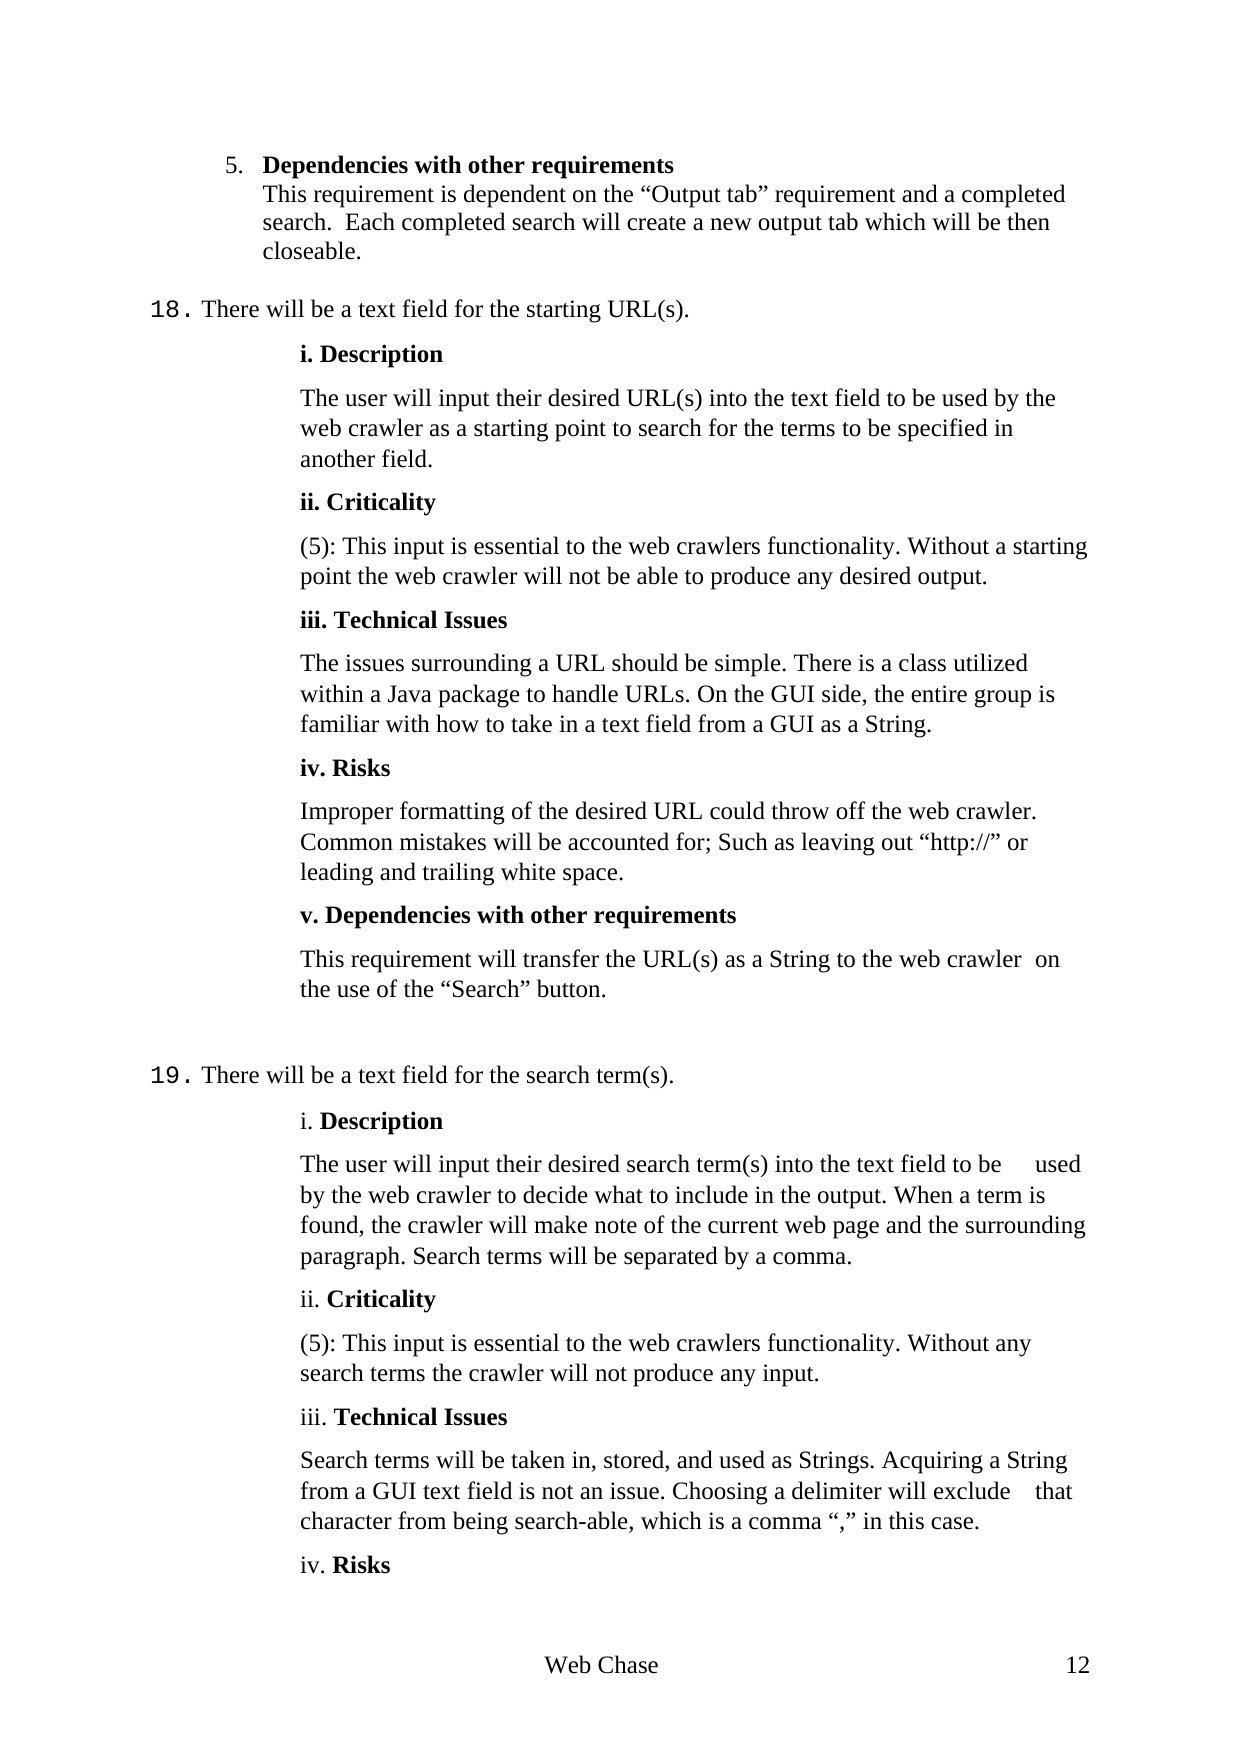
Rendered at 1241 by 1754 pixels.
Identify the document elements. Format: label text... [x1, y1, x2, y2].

text iv. Risks [300, 753, 1090, 781]
text iii. Technical Issues [300, 1402, 1090, 1431]
text iv. Risks [300, 1550, 1090, 1578]
text iii. Technical Issues [300, 605, 1090, 633]
text i. Description [300, 339, 1090, 368]
text v. Dependencies with other requirements [300, 901, 1090, 929]
text Search terms will be taken in, stored, and used as Strings. Acquiring a String from a GUI text field is not an issue. Choosing a delimiter will exclude that character from being search-able, which is a comma “,” in this case. [300, 1445, 1090, 1535]
text ii. Criticality [300, 1284, 1090, 1313]
text 18. There will be a text field for the starting URL(s). [150, 294, 1090, 325]
text (5): This input is essential to the web crawlers functionality. Without any search terms the crawler will not produce any input. [300, 1328, 1090, 1387]
text The user will input their desired URL(s) into the text field to be used by the web crawler as a starting point to search for the terms to be specified in another field. [300, 383, 1090, 473]
list Dependencies with other requirements This requirement is dependent on the “Output tab” requirement and a completed search. Each completed search will create a new output tab which will be then closeable. [225, 150, 1090, 265]
text ii. Criticality [300, 487, 1090, 516]
text The issues surrounding a URL should be simple. There is a class utilized within a Java package to handle URLs. On the GUI side, the entire group is familiar with how to take in a text field from a GUI as a String. [300, 648, 1090, 738]
text The user will input their desired search term(s) into the text field to be used by the web crawler to decide what to include in the output. When a term is found, the crawler will make note of the current web page and the surrounding paragraph. Search terms will be separated by a comma. [300, 1149, 1090, 1270]
text (5): This input is essential to the web crawlers functionality. Without a starting point the web crawler will not be able to produce any desired output. [300, 531, 1090, 590]
text This requirement will transfer the URL(s) as a String to the web crawler on the use of the “Search” button. [300, 944, 1090, 1003]
text 19. There will be a text field for the search term(s). [150, 1061, 1090, 1091]
text Improper formatting of the desired URL could throw off the web crawler. Common mistakes will be accounted for; Such as leaving out “http://” or leading and trailing white space. [300, 796, 1090, 886]
text i. Description [300, 1106, 1090, 1135]
